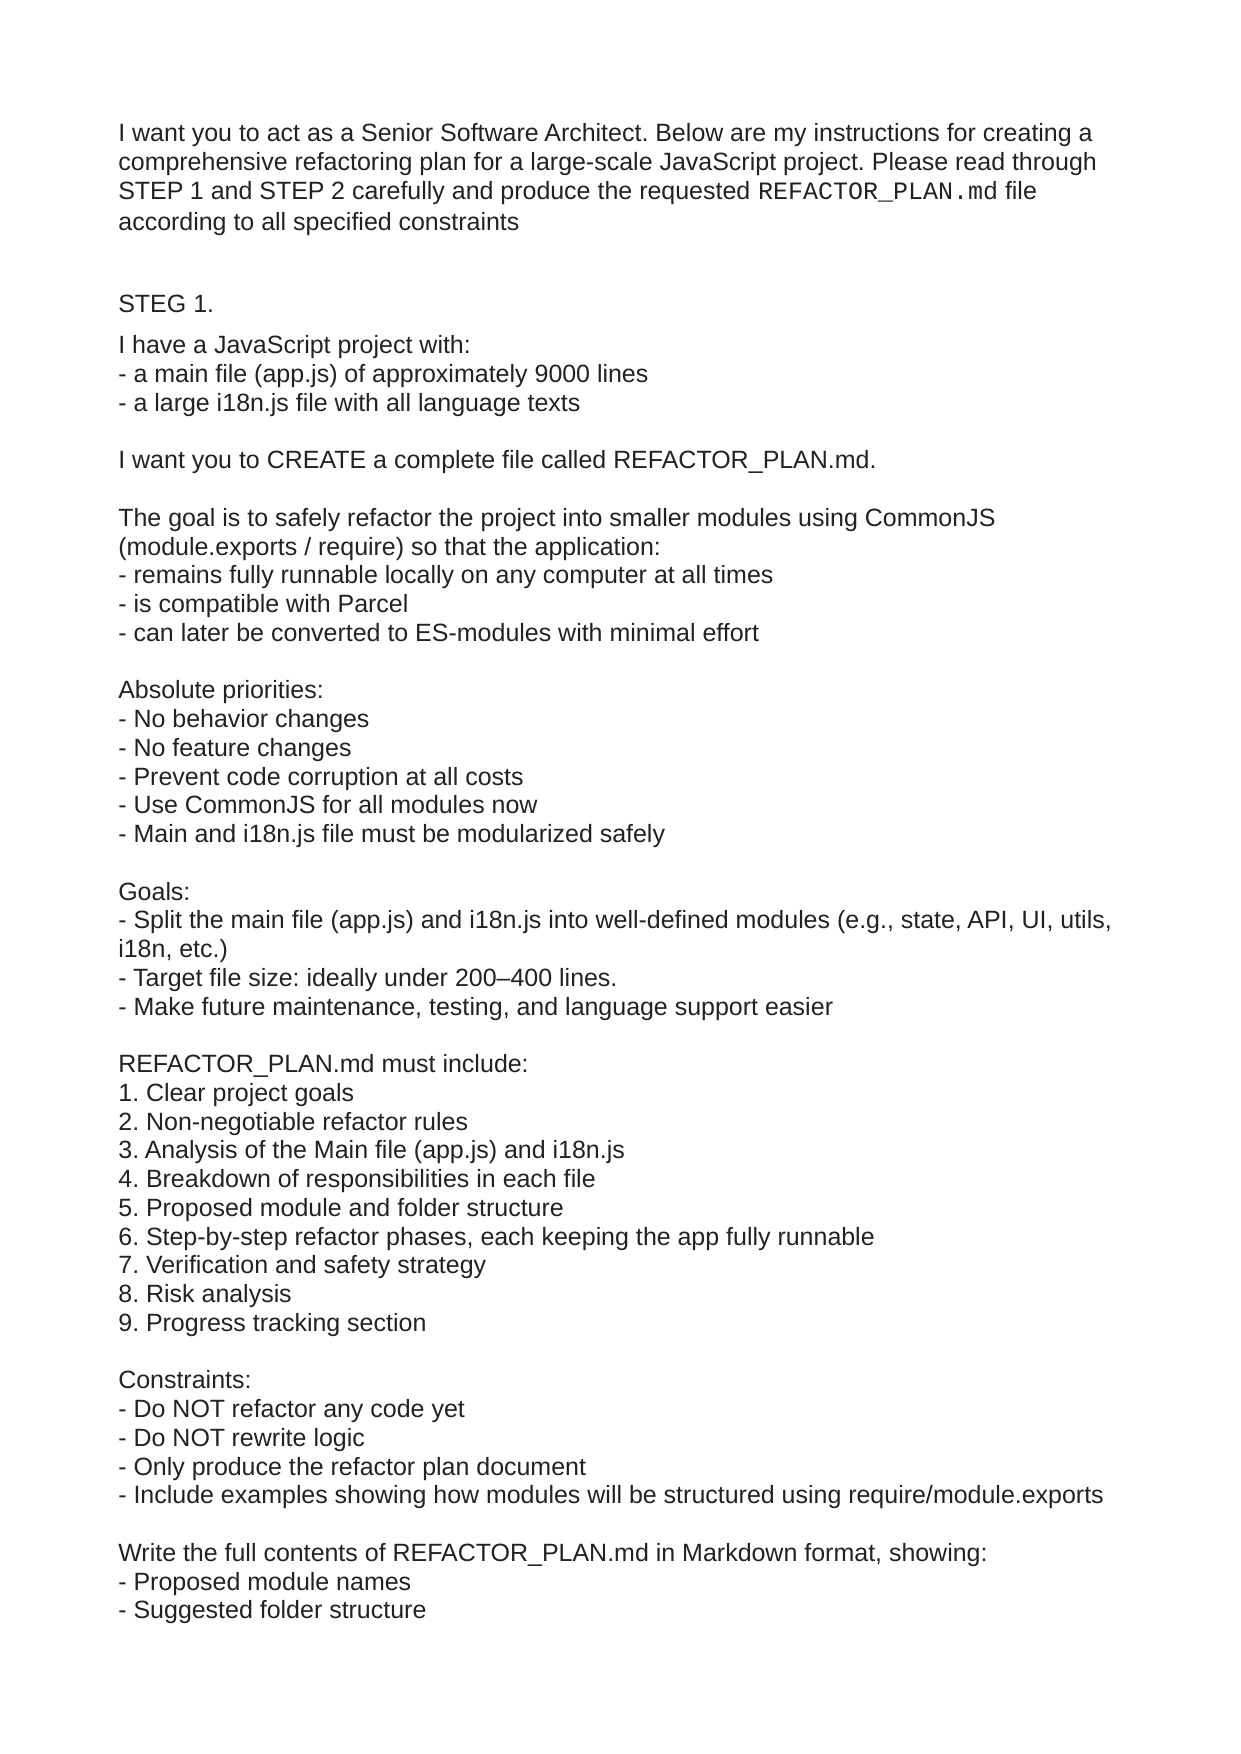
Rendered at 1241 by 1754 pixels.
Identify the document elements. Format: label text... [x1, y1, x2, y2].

text STEG 1. [118, 289, 1122, 318]
text I want you to act as a Senior Software Architect. Below are my instructions for creating a comprehensive refactoring plan for a large-scale JavaScript project. Please read through STEP 1 and STEP 2 carefully and produce the requested REFACTOR_PLAN.md file according to all specified constraints [118, 118, 1122, 235]
text I have a JavaScript project with: - a main file (app.js) of approximately 9000 lines - a large i18n.js file with all language texts I want you to CREATE a complete file called REFACTOR_PLAN.md. The goal is to safely refactor the project into smaller modules using CommonJS (module.exports / require) so that the application: - remains fully runnable locally on any computer at all times - is compatible with Parcel - can later be converted to ES-modules with minimal effort Absolute priorities: - No behavior changes - No feature changes - Prevent code corruption at all costs - Use CommonJS for all modules now - Main and i18n.js file must be modularized safely Goals: - Split the main file (app.js) and i18n.js into well-defined modules (e.g., state, API, UI, utils, i18n, etc.) - Target file size: ideally under 200–400 lines. - Make future maintenance, testing, and language support easier REFACTOR_PLAN.md must include: 1. Clear project goals 2. Non-negotiable refactor rules 3. Analysis of the Main file (app.js) and i18n.js 4. Breakdown of responsibilities in each file 5. Proposed module and folder structure 6. Step-by-step refactor phases, each keeping the app fully runnable 7. Verification and safety strategy 8. Risk analysis 9. Progress tracking section Constraints: - Do NOT refactor any code yet - Do NOT rewrite logic - Only produce the refactor plan document - Include examples showing how modules will be structured using require/module.exports Write the full contents of REFACTOR_PLAN.md in Markdown format, showing: - Proposed module names - Suggested folder structure [118, 330, 1122, 1624]
